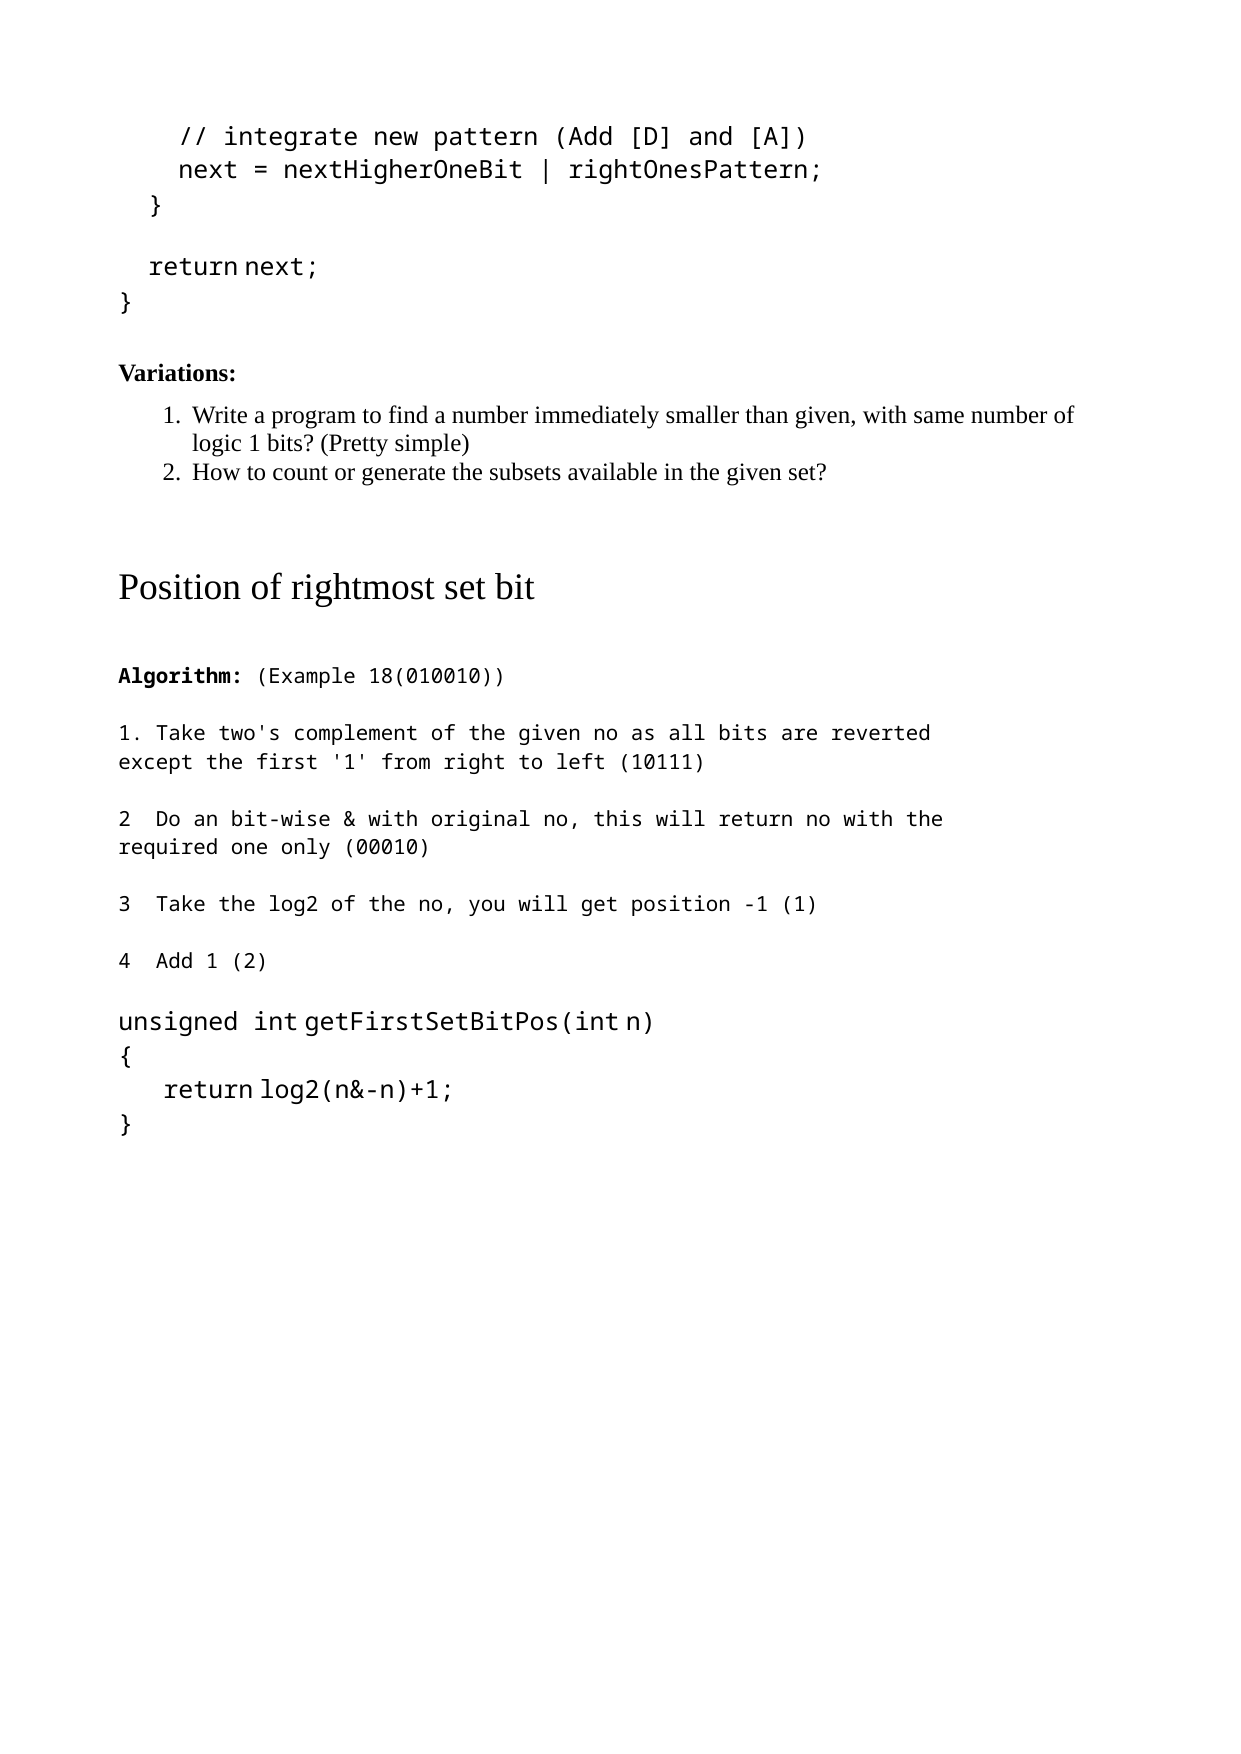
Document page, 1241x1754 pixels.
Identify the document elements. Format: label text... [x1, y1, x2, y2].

text 4 Add 1 (2) [118, 946, 1122, 974]
text // integrate new pattern (Add [D] and [A]) [118, 118, 1122, 152]
text 2 Do an bit-wise & with original no, this will return no with the [118, 804, 1122, 832]
text { [118, 1038, 1122, 1072]
list Write a program to find a number immediately smaller than given, with same number of logic 1 bits? (Pretty simple) [162, 400, 1122, 457]
text required one only (00010) [118, 832, 1122, 861]
text 3 Take the log2 of the no, you will get position -1 (1) [118, 889, 1122, 917]
text Variations: [118, 358, 1122, 387]
text except the first '1' from right to left (10111) [118, 747, 1122, 775]
text return log2(n&-n)+1; [118, 1072, 1122, 1106]
subtitle Position of rightmost set bit [118, 565, 1122, 608]
text } [118, 1106, 1122, 1140]
text } [118, 283, 1122, 317]
text return next; [118, 249, 1122, 283]
text next = nextHigherOneBit | rightOnesPattern; [118, 152, 1122, 186]
list How to count or generate the subsets available in the given set? [162, 457, 1122, 486]
text 1. Take two's complement of the given no as all bits are reverted [118, 718, 1122, 747]
text unsigned int getFirstSetBitPos(int n) [118, 1004, 1122, 1038]
text Algorithm: (Example 18(010010)) [118, 662, 1122, 690]
text } [118, 186, 1122, 220]
